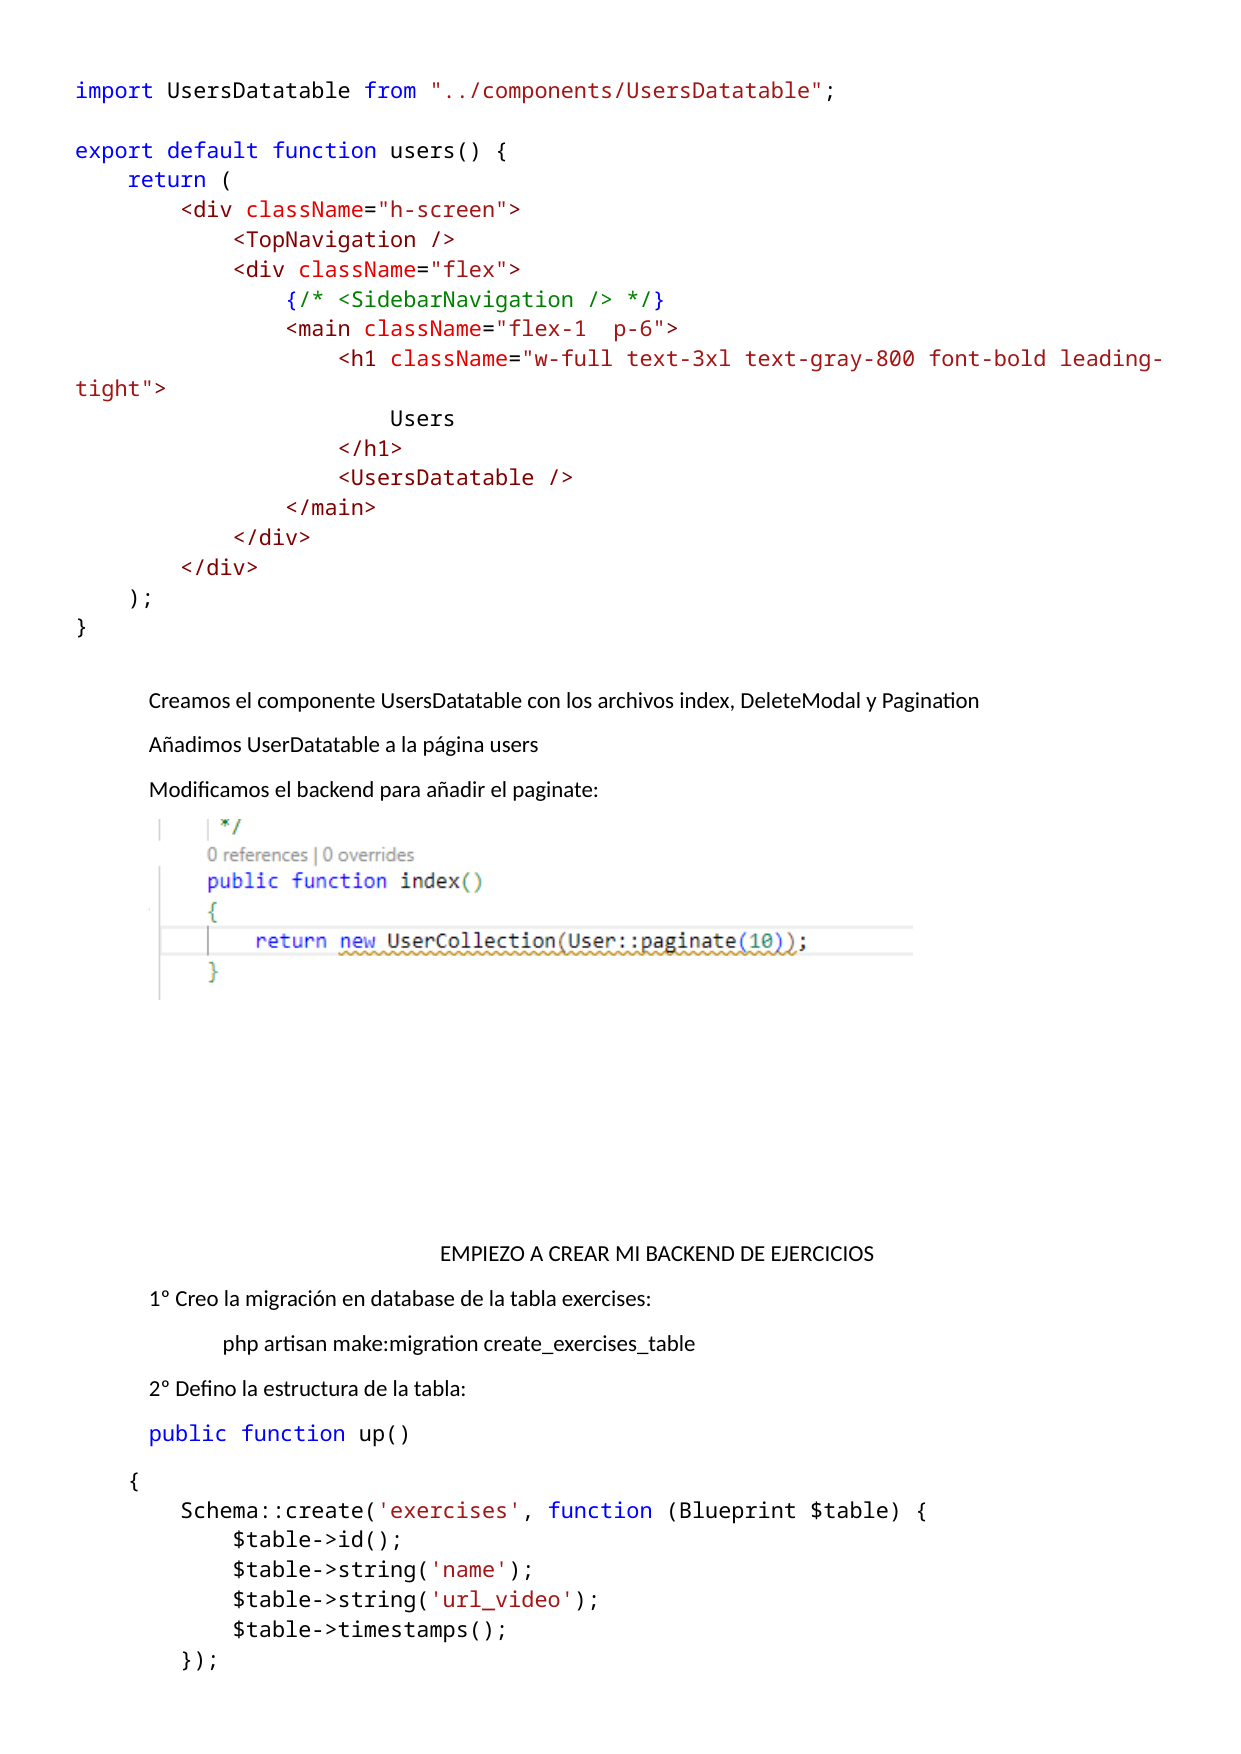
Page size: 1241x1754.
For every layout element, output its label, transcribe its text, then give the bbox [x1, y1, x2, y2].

text <TopNavigation /> [75, 224, 1165, 254]
text 2º Defino la estructura de la tabla: [75, 1374, 1165, 1402]
text Modificamos el backend para añadir el paginate: [149, 775, 1165, 803]
text Schema::create('exercises', function (Blueprint $table) { [75, 1494, 1165, 1524]
text ); [75, 581, 1165, 611]
text }); [75, 1643, 1165, 1673]
text public function up() [75, 1418, 1165, 1448]
text <div className="h-screen"> [75, 194, 1165, 224]
text $table->id(); [75, 1524, 1165, 1554]
text Users [75, 403, 1165, 432]
text $table->timestamps(); [75, 1614, 1165, 1643]
text 1º Creo la migración en database de la tabla exercises: [149, 1284, 1165, 1312]
text {/* <SidebarNavigation /> */} [75, 283, 1165, 313]
text php artisan make:migration create_exercises_table [149, 1329, 1165, 1357]
text </main> [75, 492, 1165, 522]
text <main className="flex-1 p-6"> [75, 313, 1165, 343]
text $table->string('url_video'); [75, 1584, 1165, 1614]
text <UsersDatatable /> [75, 462, 1165, 492]
text <div className="flex"> [75, 254, 1165, 283]
text import UsersDatatable from "../components/UsersDatatable"; [75, 75, 1165, 105]
text </h1> [75, 432, 1165, 462]
text </div> [75, 552, 1165, 581]
text $table->string('name'); [75, 1554, 1165, 1584]
text Creamos el componente UsersDatatable con los archivos index, DeleteModal y Pagination [149, 686, 1165, 714]
text EMPIEZO A CREAR MI BACKEND DE EJERCICIOS [149, 1239, 1165, 1268]
text <h1 className="w-full text-3xl text-gray-800 font-bold leading-tight"> [75, 343, 1165, 403]
text } [75, 611, 1165, 641]
text return ( [75, 164, 1165, 194]
text export default function users() { [75, 134, 1165, 164]
text </div> [75, 522, 1165, 552]
text Añadimos UserDatatable a la página users [149, 730, 1165, 758]
text { [75, 1465, 1165, 1494]
